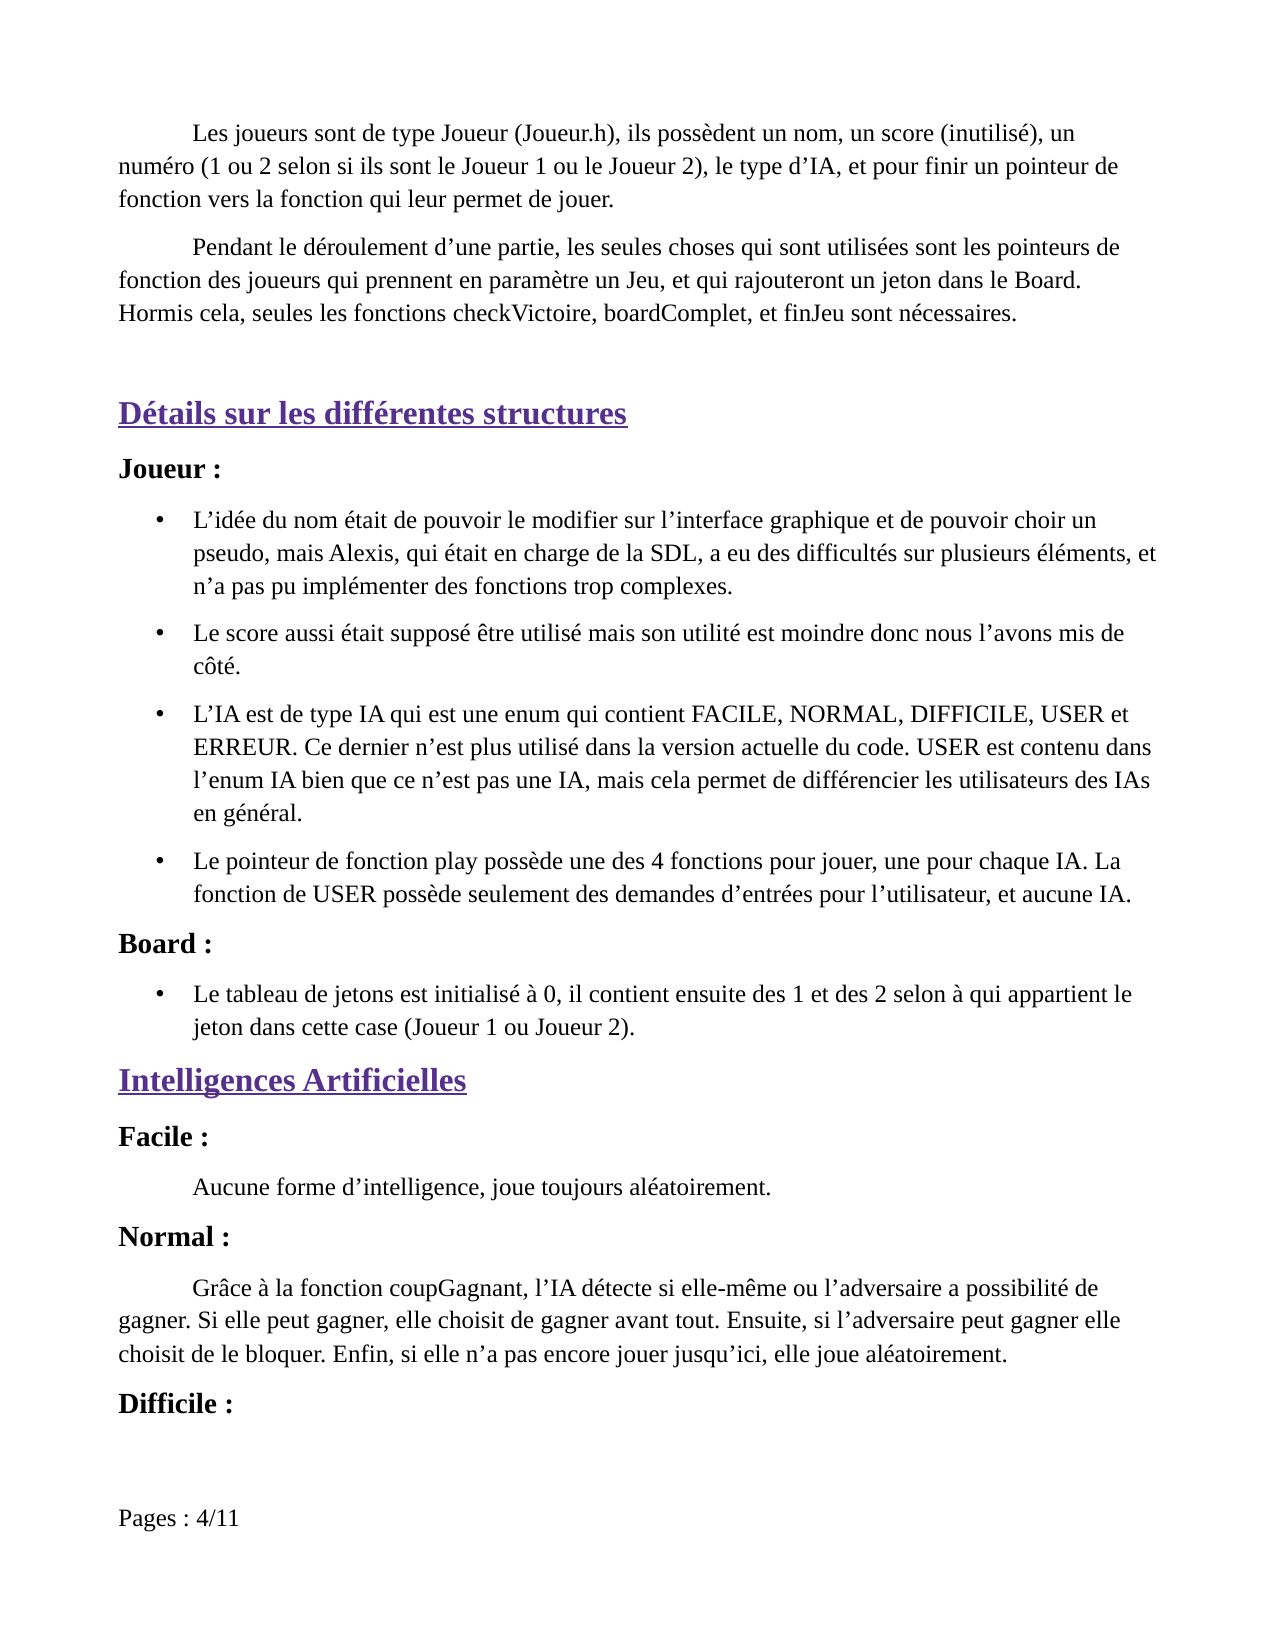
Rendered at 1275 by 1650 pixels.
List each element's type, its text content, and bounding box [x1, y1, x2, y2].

text Grâce à la fonction coupGagnant, l’IA détecte si elle-même ou l’adversaire a possibilité de gagner. Si elle peut gagner, elle choisit de gagner avant tout. Ensuite, si l’adversaire peut gagner elle choisit de le bloquer. Enfin, si elle n’a pas encore jouer jusqu’ici, elle joue aléatoirement. [118, 1273, 1157, 1367]
list L’IA est de type IA qui est une enum qui contient FACILE, NORMAL, DIFFICILE, USER et ERREUR. Ce dernier n’est plus utilisé dans la version actuelle du code. USER est contenu dans l’enum IA bien que ce n’est pas une IA, mais cela permet de différencier les utilisateurs des IAs en général. [156, 699, 1157, 827]
list L’idée du nom était de pouvoir le modifier sur l’interface graphique et de pouvoir choir un pseudo, mais Alexis, qui était en charge de la SDL, a eu des difficultés sur plusieurs éléments, et n’a pas pu implémenter des fonctions trop complexes. [156, 505, 1157, 599]
text Détails sur les différentes structures [118, 393, 1157, 431]
text Board : [118, 926, 1157, 960]
list Le tableau de jetons est initialisé à 0, il contient ensuite des 1 et des 2 selon à qui appartient le jeton dans cette case (Joueur 1 ou Joueur 2). [156, 979, 1157, 1041]
text Normal : [118, 1219, 1157, 1253]
text Joueur : [118, 452, 1157, 485]
text Aucune forme d’intelligence, joue toujours aléatoirement. [118, 1172, 1157, 1201]
text Facile : [118, 1119, 1157, 1152]
text Pendant le déroulement d’une partie, les seules choses qui sont utilisées sont les pointeurs de fonction des joueurs qui prennent en paramètre un Jeu, et qui rajouteront un jeton dans le Board. Hormis cela, seules les fonctions checkVictoire, boardComplet, et finJeu sont nécessaires. [118, 232, 1157, 327]
text Difficile : [118, 1386, 1157, 1420]
text Intelligences Artificielles [118, 1060, 1157, 1098]
list Le pointeur de fonction play possède une des 4 fonctions pour jouer, une pour chaque IA. La fonction de USER possède seulement des demandes d’entrées pour l’utilisateur, et aucune IA. [156, 846, 1157, 907]
text Les joueurs sont de type Joueur (Joueur.h), ils possèdent un nom, un score (inutilisé), un numéro (1 ou 2 selon si ils sont le Joueur 1 ou le Joueur 2), le type d’IA, et pour finir un pointeur de fonction vers la fonction qui leur permet de jouer. [118, 118, 1157, 213]
list Le score aussi était supposé être utilisé mais son utilité est moindre donc nous l’avons mis de côté. [156, 618, 1157, 680]
